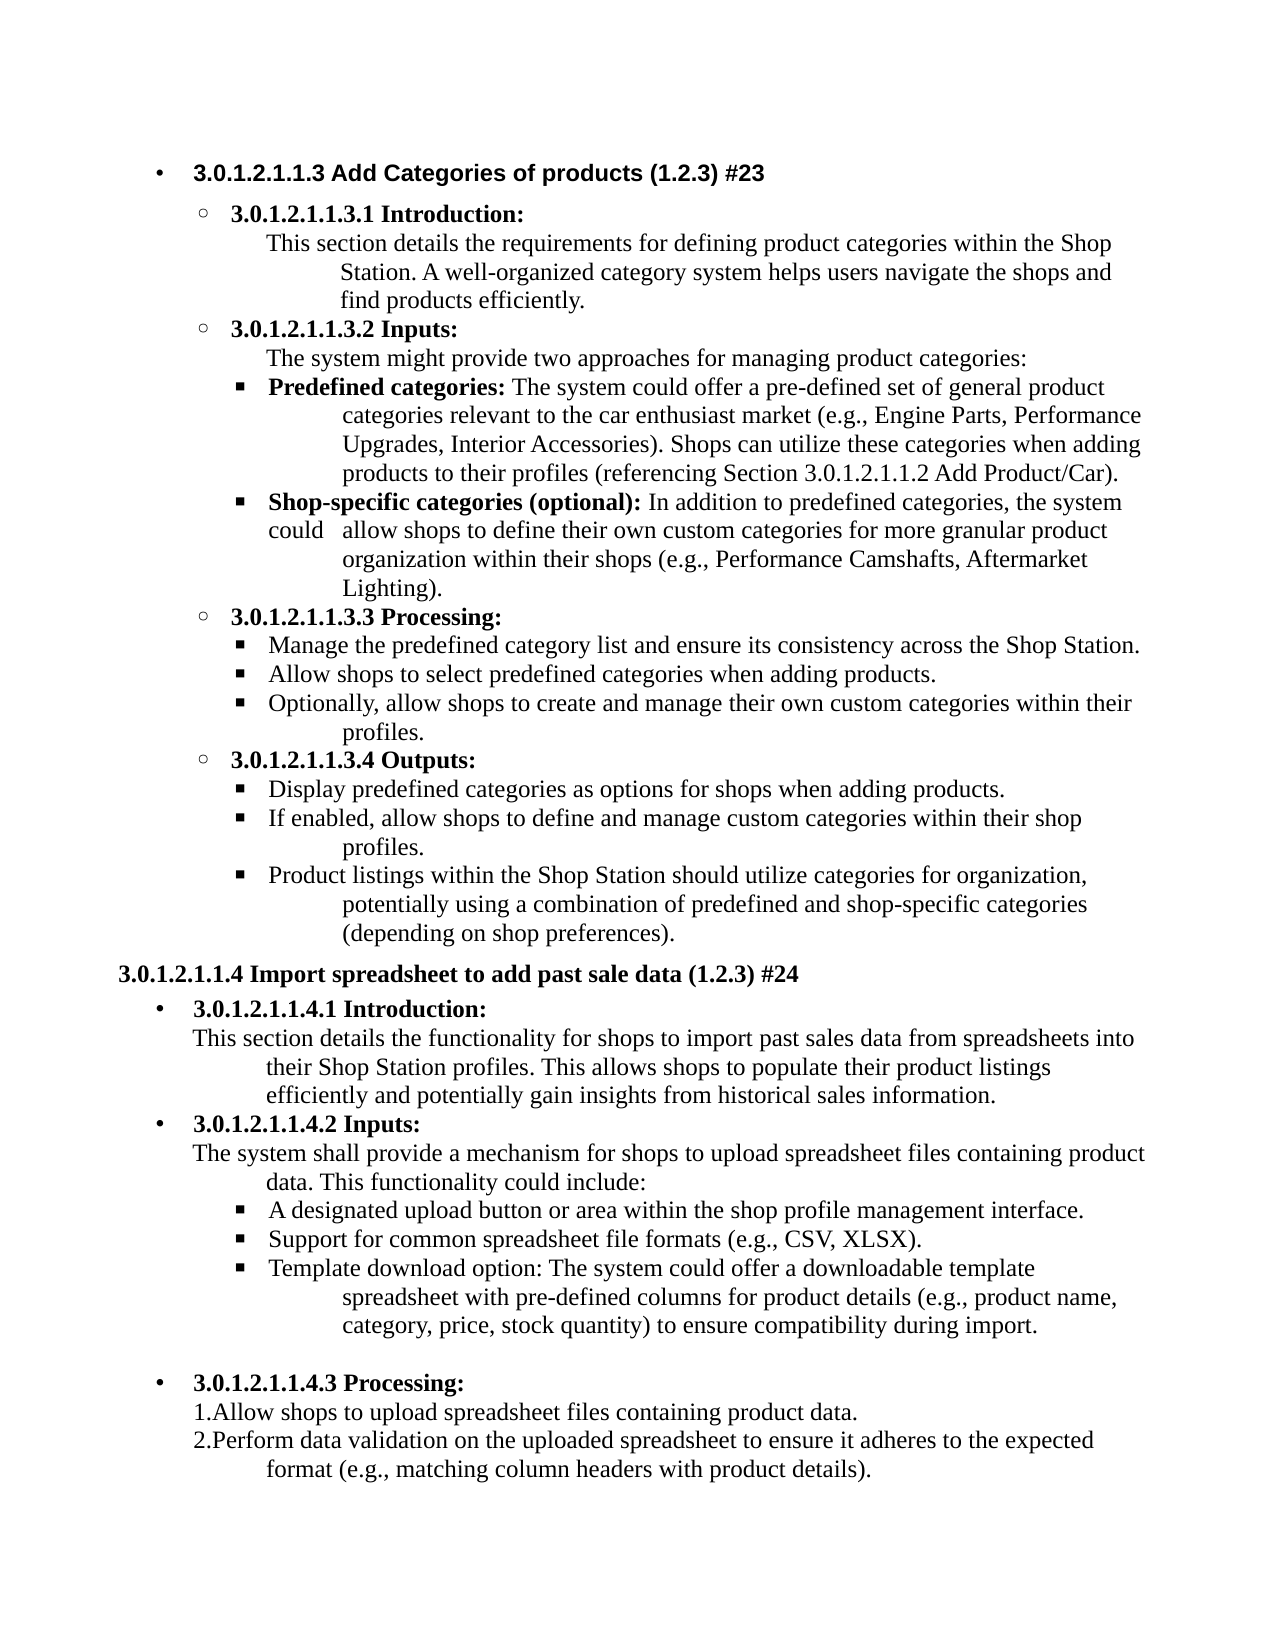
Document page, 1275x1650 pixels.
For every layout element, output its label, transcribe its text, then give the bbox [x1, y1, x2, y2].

list 3.0.1.2.1.1.3.3 Processing: [193, 602, 1157, 631]
text This section details the requirements for defining product categories within the Shop Station. A well-organized category system helps users navigate the shops and find products efficiently. [266, 228, 1157, 314]
list 3.0.1.2.1.1.3.1 Introduction: [193, 199, 1157, 228]
list A designated upload button or area within the shop profile management interface. [231, 1196, 1157, 1224]
list Template download option: The system could offer a downloadable template spreadsheet with pre-defined columns for product details (e.g., product name, category, price, stock quantity) to ensure compatibility during import. [231, 1253, 1157, 1339]
list 3.0.1.2.1.1.4.3 Processing: [156, 1368, 1157, 1397]
list 3.0.1.2.1.1.3.2 Inputs: [193, 314, 1157, 343]
subtitle 3.0.1.2.1.1.3 Add Categories of products (1.2.3) #23 [156, 159, 1157, 187]
list Manage the predefined category list and ensure its consistency across the Shop Station. [231, 631, 1157, 659]
list Optionally, allow shops to create and manage their own custom categories within their profiles. [231, 688, 1157, 746]
list Product listings within the Shop Station should utilize categories for organization, potentially using a combination of predefined and shop-specific categories (depending on shop preferences). [231, 861, 1157, 947]
list Support for common spreadsheet file formats (e.g., CSV, XLSX). [231, 1224, 1157, 1253]
list Predefined categories: The system could offer a pre-defined set of general product categories relevant to the car enthusiast market (e.g., Engine Parts, Performance Upgrades, Interior Accessories). Shops can utilize these categories when adding products to their profiles (referencing Section 3.0.1.2.1.1.2 Add Product/Car). [231, 372, 1157, 487]
list Shop-specific categories (optional): In addition to predefined categories, the system could allow shops to define their own custom categories for more granular product organization within their shops (e.g., Performance Camshafts, Aftermarket Lighting). [231, 487, 1157, 602]
list 3.0.1.2.1.1.3.4 Outputs: [193, 746, 1157, 774]
list Perform data validation on the uploaded spreadsheet to ensure it adheres to the expected format (e.g., matching column headers with product details). [118, 1426, 1157, 1483]
list Allow shops to upload spreadsheet files containing product data. [118, 1397, 1157, 1426]
subtitle 3.0.1.2.1.1.4 Import spreadsheet to add past sale data (1.2.3) #24 [118, 959, 1157, 988]
list Display predefined categories as options for shops when adding products. [231, 774, 1157, 803]
text This section details the functionality for shops to import past sales data from spreadsheets into their Shop Station profiles. This allows shops to populate their product listings efficiently and potentially gain insights from historical sales information. [192, 1023, 1157, 1109]
list 3.0.1.2.1.1.4.2 Inputs: [156, 1109, 1157, 1138]
list 3.0.1.2.1.1.4.1 Introduction: [156, 994, 1157, 1023]
list If enabled, allow shops to define and manage custom categories within their shop profiles. [231, 803, 1157, 861]
text The system might provide two approaches for managing product categories: [266, 343, 1157, 372]
list Allow shops to select predefined categories when adding products. [231, 659, 1157, 688]
text The system shall provide a mechanism for shops to upload spreadsheet files containing product data. This functionality could include: [192, 1138, 1157, 1196]
